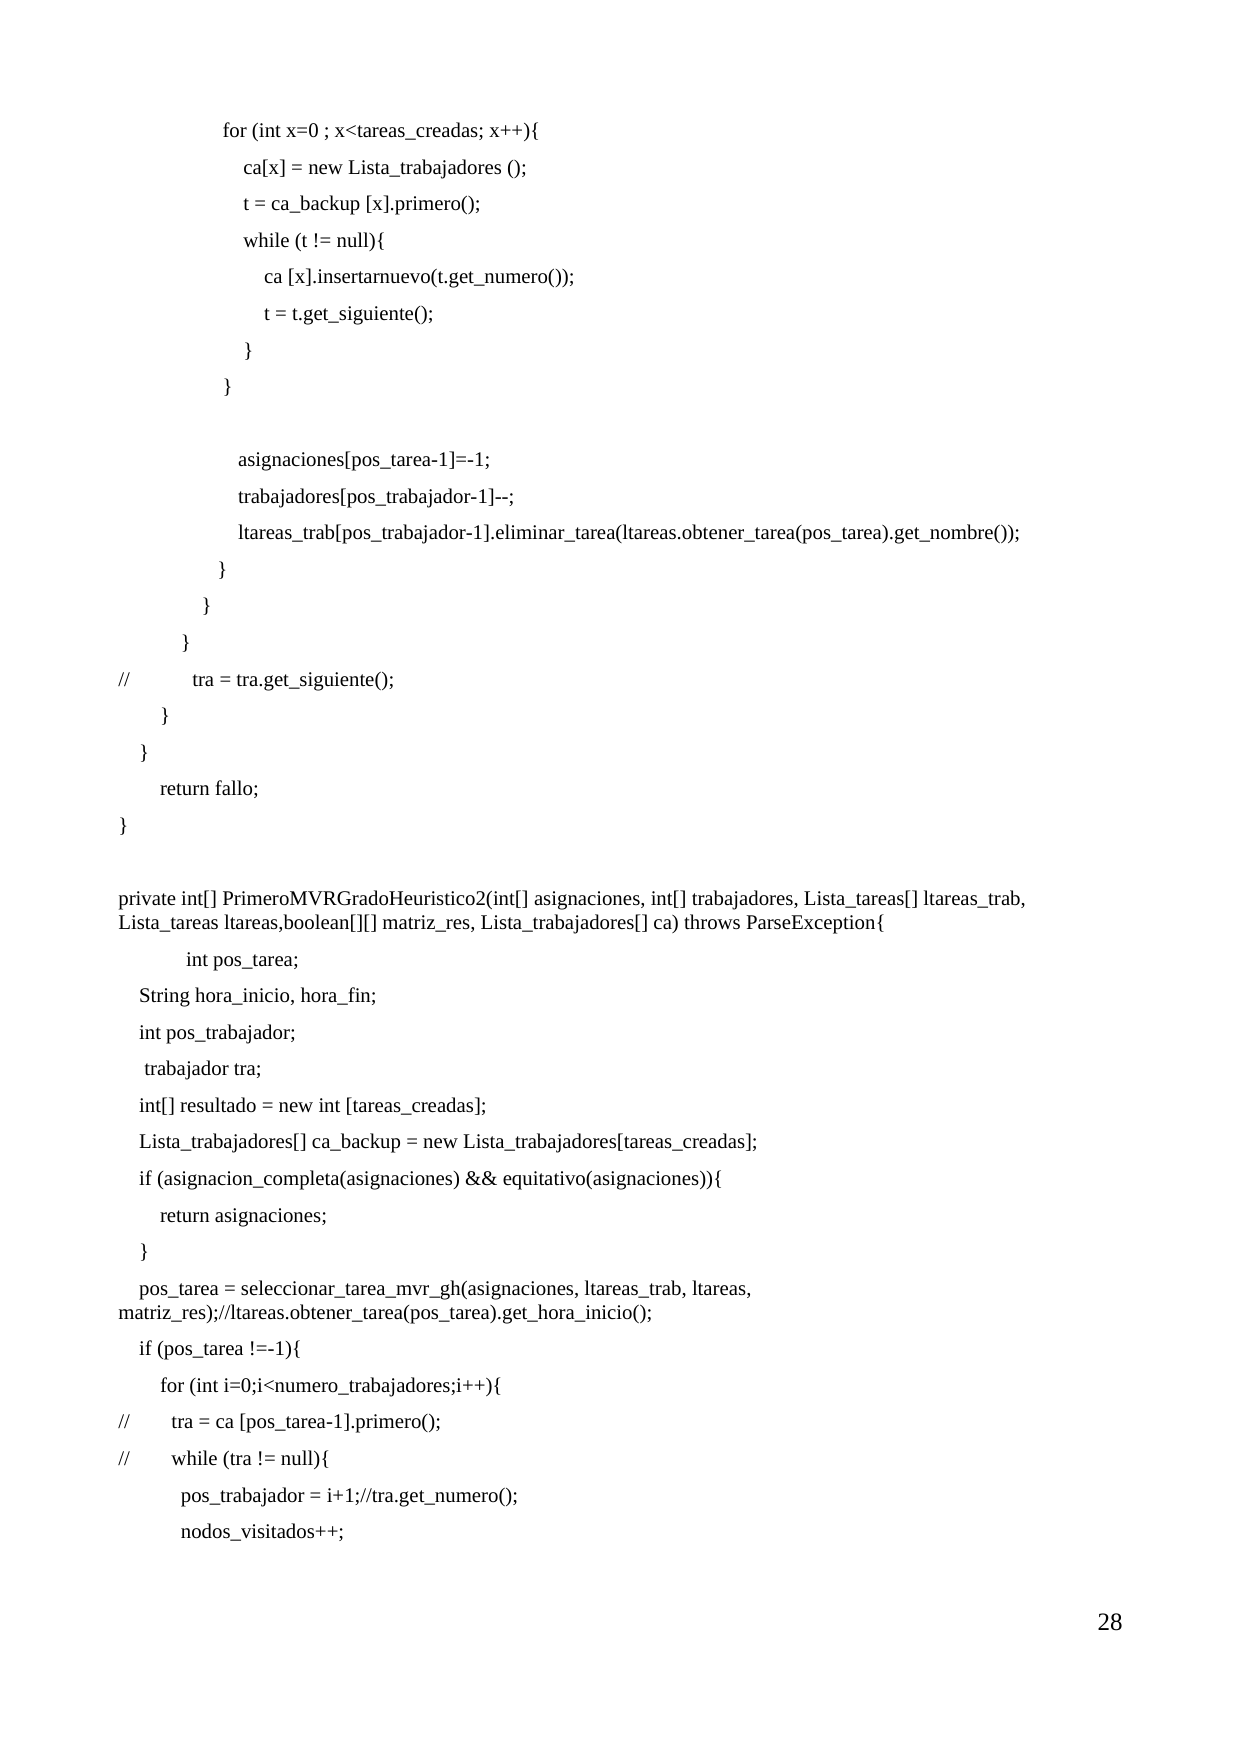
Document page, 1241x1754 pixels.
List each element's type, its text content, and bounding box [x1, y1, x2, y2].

text // tra = tra.get_siguiente(); [118, 667, 1122, 691]
text trabajadores[pos_trabajador-1]--; [118, 484, 1122, 508]
text int pos_trabajador; [118, 1020, 1122, 1044]
text String hora_inicio, hora_fin; [118, 983, 1122, 1007]
text int[] resultado = new int [tareas_creadas]; [118, 1093, 1122, 1117]
text } [118, 703, 1122, 727]
text pos_tarea = seleccionar_tarea_mvr_gh(asignaciones, ltareas_trab, ltareas, matriz_res);//ltareas.obtener_tarea(pos_tarea).get_hora_inicio(); [118, 1276, 1122, 1324]
text } [118, 630, 1122, 654]
text } [118, 337, 1122, 362]
text int pos_tarea; [118, 947, 1122, 971]
text for (int i=0;i<numero_trabajadores;i++){ [118, 1373, 1122, 1397]
text // while (tra != null){ [118, 1446, 1122, 1470]
text // tra = ca [pos_tarea-1].primero(); [118, 1409, 1122, 1433]
text } [118, 813, 1122, 837]
text if (asignacion_completa(asignaciones) && equitativo(asignaciones)){ [118, 1166, 1122, 1190]
text } [118, 374, 1122, 398]
text for (int x=0 ; x<tareas_creadas; x++){ [118, 118, 1122, 142]
text trabajador tra; [118, 1056, 1122, 1080]
text ltareas_trab[pos_trabajador-1].eliminar_tarea(ltareas.obtener_tarea(pos_tarea).get_nombre()); [118, 520, 1122, 544]
text t = ca_backup [x].primero(); [118, 191, 1122, 215]
text Lista_trabajadores[] ca_backup = new Lista_trabajadores[tareas_creadas]; [118, 1129, 1122, 1153]
text ca [x].insertarnuevo(t.get_numero()); [118, 264, 1122, 288]
text if (pos_tarea !=-1){ [118, 1336, 1122, 1360]
text private int[] PrimeroMVRGradoHeuristico2(int[] asignaciones, int[] trabajadores, Lista_tareas[] ltareas_trab, Lista_tareas ltareas,boolean[][] matriz_res, Lista_trabajadores[] ca) throws ParseException{ [118, 886, 1122, 934]
text } [118, 593, 1122, 617]
text return fallo; [118, 776, 1122, 800]
text } [118, 740, 1122, 764]
text } [118, 557, 1122, 581]
text } [118, 1239, 1122, 1263]
text nodos_visitados++; [118, 1519, 1122, 1543]
text pos_trabajador = i+1;//tra.get_numero(); [118, 1482, 1122, 1507]
text asignaciones[pos_tarea-1]=-1; [118, 447, 1122, 471]
text return asignaciones; [118, 1202, 1122, 1227]
text while (t != null){ [118, 228, 1122, 252]
text t = t.get_siguiente(); [118, 301, 1122, 325]
text ca[x] = new Lista_trabajadores (); [118, 155, 1122, 179]
